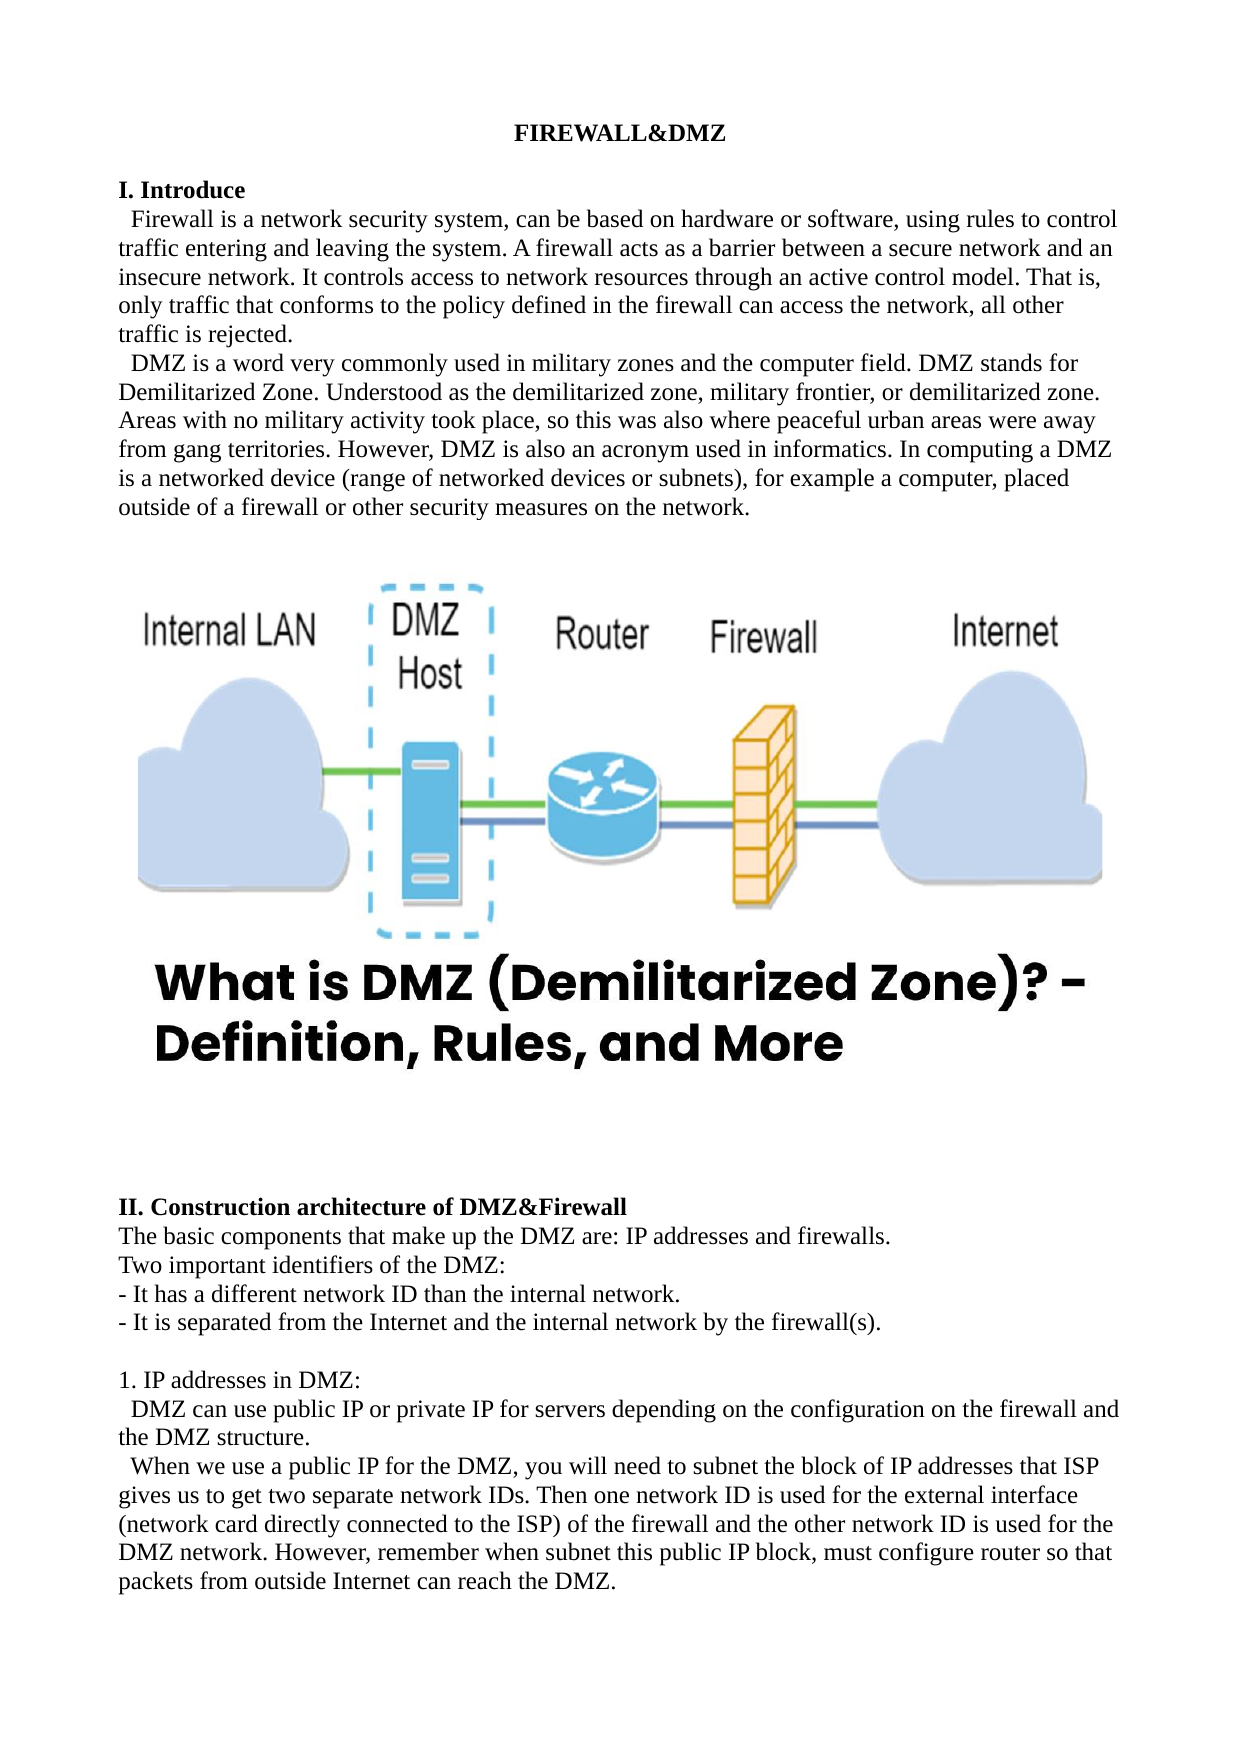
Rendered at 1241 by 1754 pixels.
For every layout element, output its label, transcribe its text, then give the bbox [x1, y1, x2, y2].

text - It is separated from the Internet and the internal network by the firewall(s). [118, 1307, 1122, 1336]
text - It has a different network ID than the internal network. [118, 1279, 1122, 1307]
text The basic components that make up the DMZ are: IP addresses and firewalls. [118, 1221, 1122, 1250]
text DMZ is a word very commonly used in military zones and the computer field. DMZ stands for Demilitarized Zone. Understood as the demilitarized zone, military frontier, or demilitarized zone. Areas with no military activity took place, so this was also where peaceful urban areas were away from gang territories. However, DMZ is also an acronym used in informatics. In computing a DMZ is a networked device (range of networked devices or subnets), for example a computer, placed outside of a firewall or other security measures on the network. [118, 348, 1122, 521]
text 1. IP addresses in DMZ: [118, 1365, 1122, 1394]
text FIREWALL&DMZ [118, 118, 1122, 147]
text DMZ can use public IP or private IP for servers depending on the configuration on the firewall and the DMZ structure. [118, 1394, 1122, 1451]
text I. Introduce [118, 176, 1122, 204]
text II. Construction architecture of DMZ&Firewall [118, 1192, 1122, 1221]
text When we use a public IP for the DMZ, you will need to subnet the block of IP addresses that ISP gives us to get two separate network IDs. Then one network ID is used for the external interface (network card directly connected to the ISP) of the firewall and the other network ID is used for the DMZ network. However, remember when subnet this public IP block, must configure router so that packets from outside Internet can reach the DMZ. [118, 1451, 1122, 1595]
text Firewall is a network security system, can be based on hardware or software, using rules to control traffic entering and leaving the system. A firewall acts as a barrier between a secure network and an insecure network. It controls access to network resources through an active control model. That is, only traffic that conforms to the policy defined in the firewall can access the network, all other traffic is rejected. [118, 204, 1122, 348]
picture [137, 520, 1103, 1164]
text Two important identifiers of the DMZ: [118, 1250, 1122, 1279]
